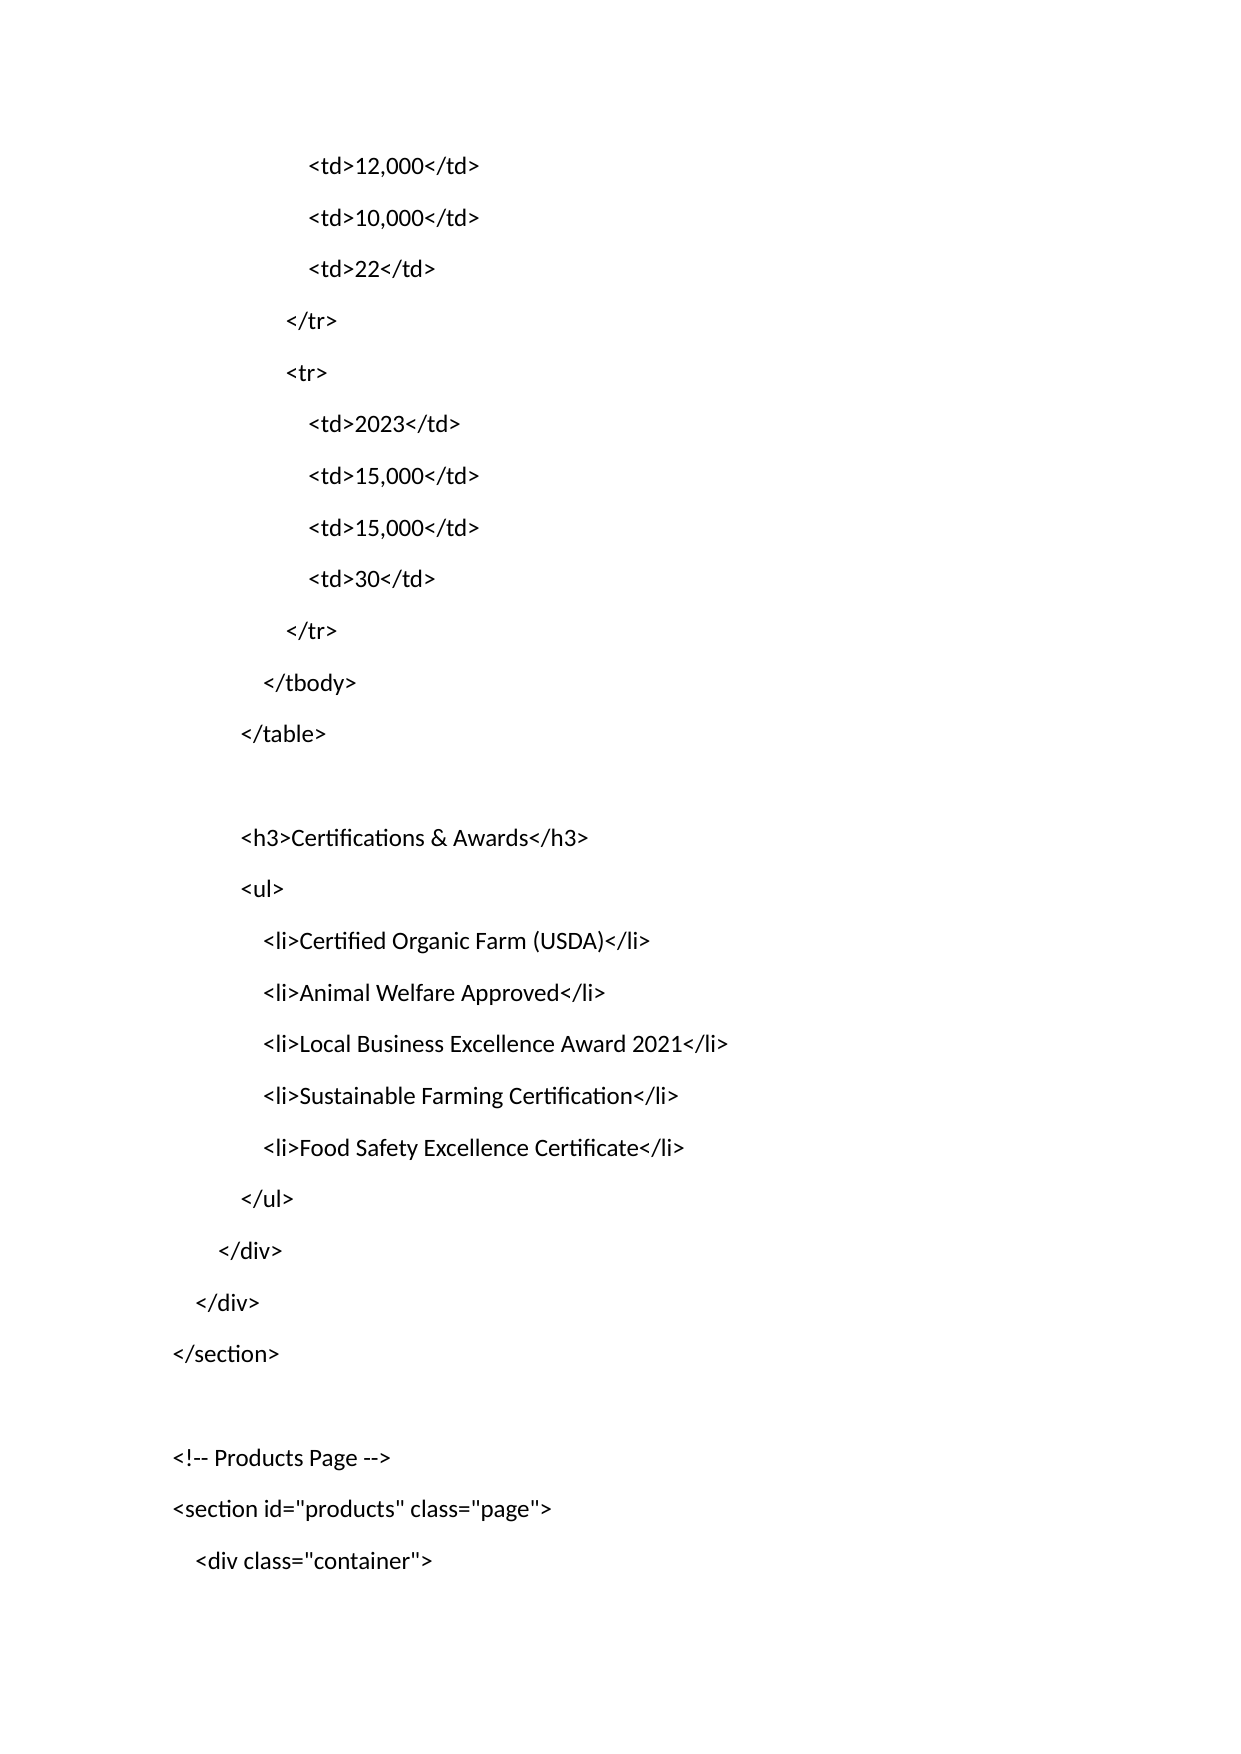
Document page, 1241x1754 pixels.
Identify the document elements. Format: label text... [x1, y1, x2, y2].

text <li>Sustainable Farming Certification</li> [150, 1080, 1090, 1111]
text <td>15,000</td> [150, 512, 1090, 542]
text <td>30</td> [150, 563, 1090, 594]
text <div class="container"> [150, 1545, 1090, 1576]
text </div> [150, 1235, 1090, 1266]
text </div> [150, 1287, 1090, 1317]
text <li>Local Business Excellence Award 2021</li> [150, 1028, 1090, 1059]
text <td>10,000</td> [150, 202, 1090, 232]
text </tr> [150, 305, 1090, 336]
text <li>Food Safety Excellence Certificate</li> [150, 1132, 1090, 1162]
text <li>Certified Organic Farm (USDA)</li> [150, 925, 1090, 956]
text </section> [150, 1338, 1090, 1369]
text <td>15,000</td> [150, 460, 1090, 491]
text <!-- Products Page --> [150, 1442, 1090, 1472]
text <section id="products" class="page"> [150, 1493, 1090, 1524]
text <td>12,000</td> [150, 150, 1090, 181]
text </tr> [150, 615, 1090, 646]
text <tr> [150, 357, 1090, 387]
text <ul> [150, 873, 1090, 904]
text </tbody> [150, 667, 1090, 697]
text <h3>Certifications & Awards</h3> [150, 822, 1090, 852]
text </table> [150, 718, 1090, 749]
text <td>22</td> [150, 253, 1090, 284]
text <li>Animal Welfare Approved</li> [150, 977, 1090, 1007]
text </ul> [150, 1183, 1090, 1214]
text <td>2023</td> [150, 408, 1090, 439]
